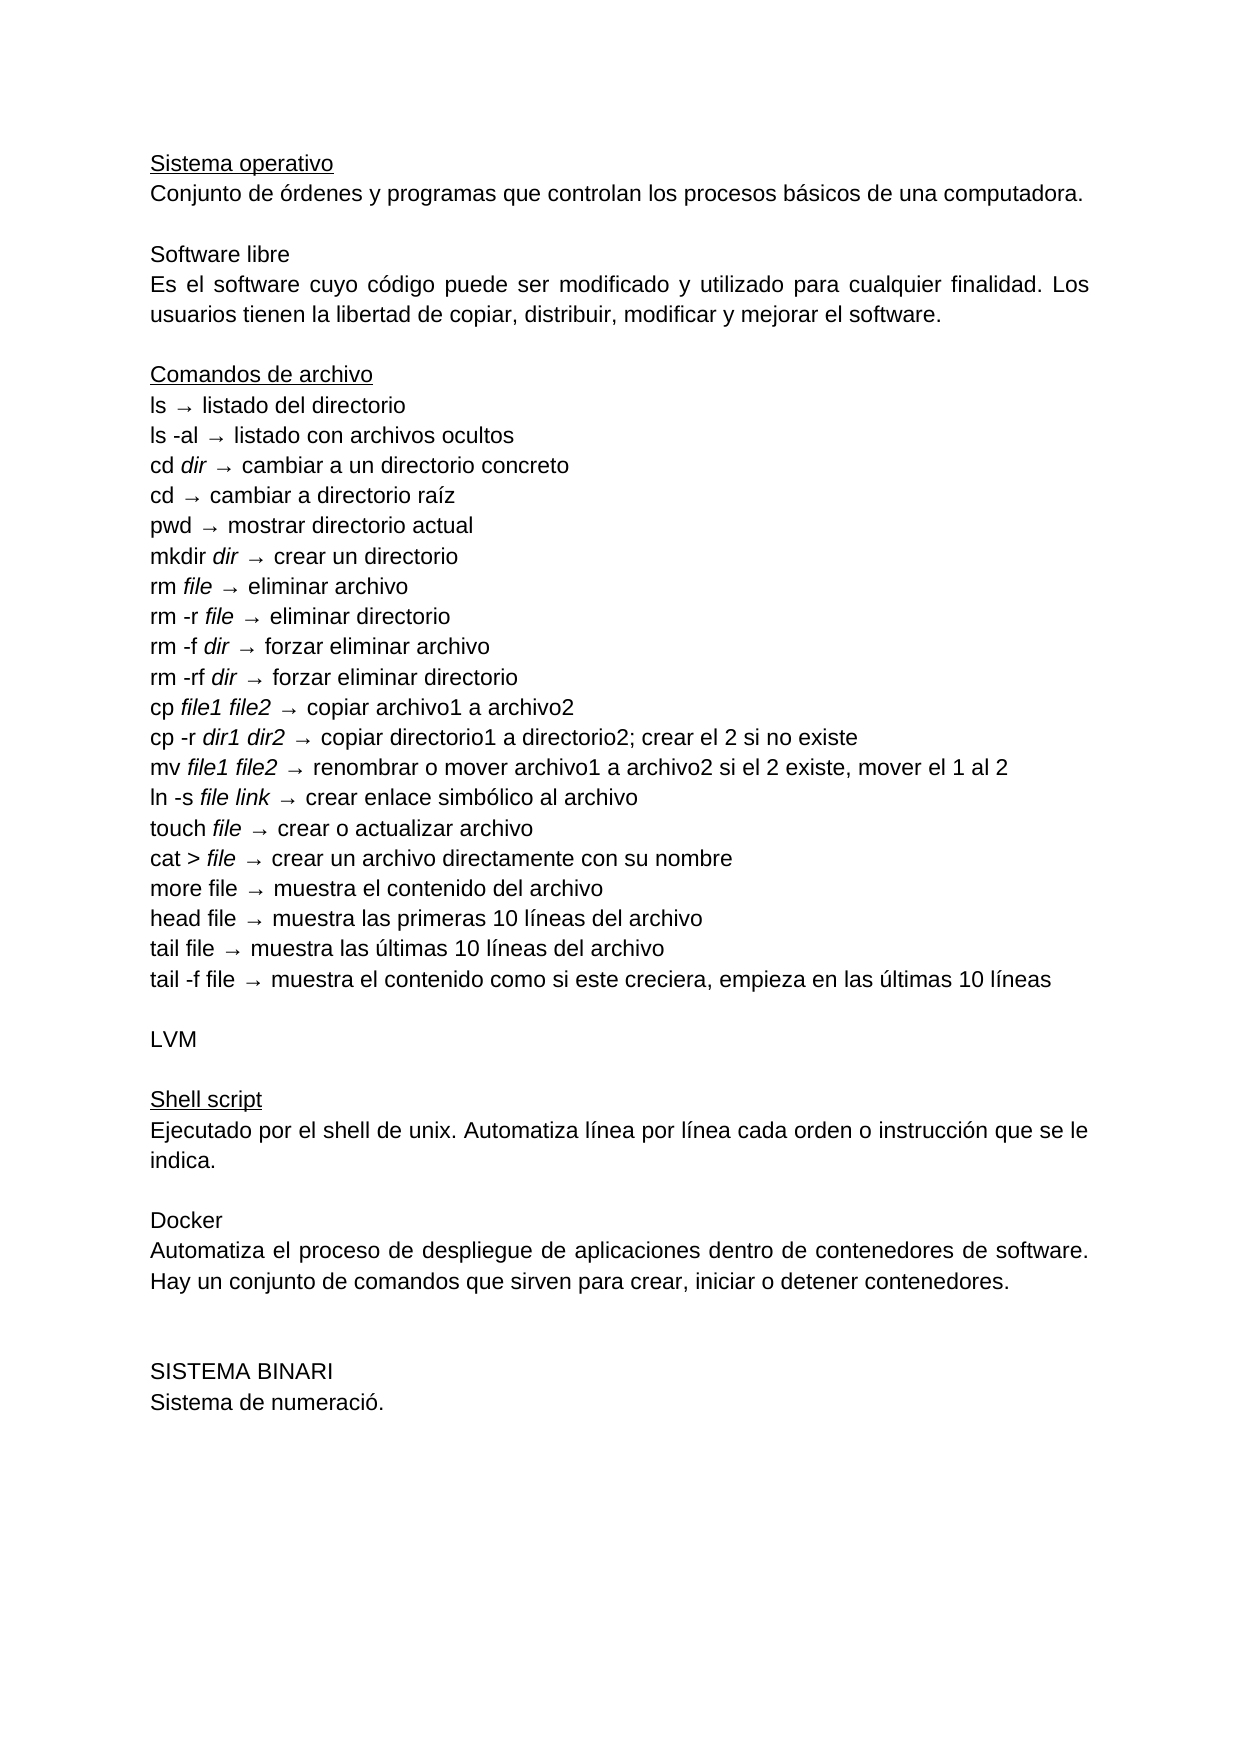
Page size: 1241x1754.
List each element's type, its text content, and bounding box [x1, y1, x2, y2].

text Shell script [150, 1086, 1090, 1113]
text Comandos de archivo [150, 361, 1090, 388]
text Software libre [150, 241, 1090, 267]
text rm -r file → eliminar directorio [150, 603, 1090, 629]
text rm file → eliminar archivo [150, 573, 1090, 599]
text ln -s file link → crear enlace simbólico al archivo [150, 784, 1090, 811]
text rm -f dir → forzar eliminar archivo [150, 633, 1090, 660]
text Sistema de numeració. [150, 1388, 1090, 1415]
text Docker [150, 1207, 1090, 1234]
text Es el software cuyo código puede ser modificado y utilizado para cualquier finalidad. Los usuarios tienen la libertad de copiar, distribuir, modificar y mejorar el software. [150, 271, 1090, 327]
text cp -r dir1 dir2 → copiar directorio1 a directorio2; crear el 2 si no existe [150, 724, 1090, 750]
text LVM [150, 1026, 1090, 1052]
text head file → muestra las primeras 10 líneas del archivo [150, 905, 1090, 932]
text cd dir → cambiar a un directorio concreto [150, 452, 1090, 478]
text mv file1 file2 → renombrar o mover archivo1 a archivo2 si el 2 existe, mover el 1 al 2 [150, 754, 1090, 781]
text cd → cambiar a directorio raíz [150, 482, 1090, 509]
text Automatiza el proceso de despliegue de aplicaciones dentro de contenedores de software. Hay un conjunto de comandos que sirven para crear, iniciar o detener contenedores. [150, 1237, 1090, 1294]
text cat > file → crear un archivo directamente con su nombre [150, 845, 1090, 871]
text Sistema operativo [150, 150, 1090, 176]
text pwd → mostrar directorio actual [150, 512, 1090, 539]
text rm -rf dir → forzar eliminar directorio [150, 663, 1090, 690]
text Ejecutado por el shell de unix. Automatiza línea por línea cada orden o instrucción que se le indica. [150, 1117, 1090, 1173]
text ls → listado del directorio [150, 392, 1090, 418]
text tail file → muestra las últimas 10 líneas del archivo [150, 935, 1090, 962]
text Conjunto de órdenes y programas que controlan los procesos básicos de una computadora. [150, 180, 1090, 207]
text SISTEMA BINARI [150, 1358, 1090, 1385]
text cp file1 file2 → copiar archivo1 a archivo2 [150, 694, 1090, 720]
text touch file → crear o actualizar archivo [150, 814, 1090, 841]
text ls -al → listado con archivos ocultos [150, 422, 1090, 448]
text tail -f file → muestra el contenido como si este creciera, empieza en las últimas 10 líneas [150, 966, 1090, 992]
text more file → muestra el contenido del archivo [150, 875, 1090, 901]
text mkdir dir → crear un directorio [150, 543, 1090, 569]
